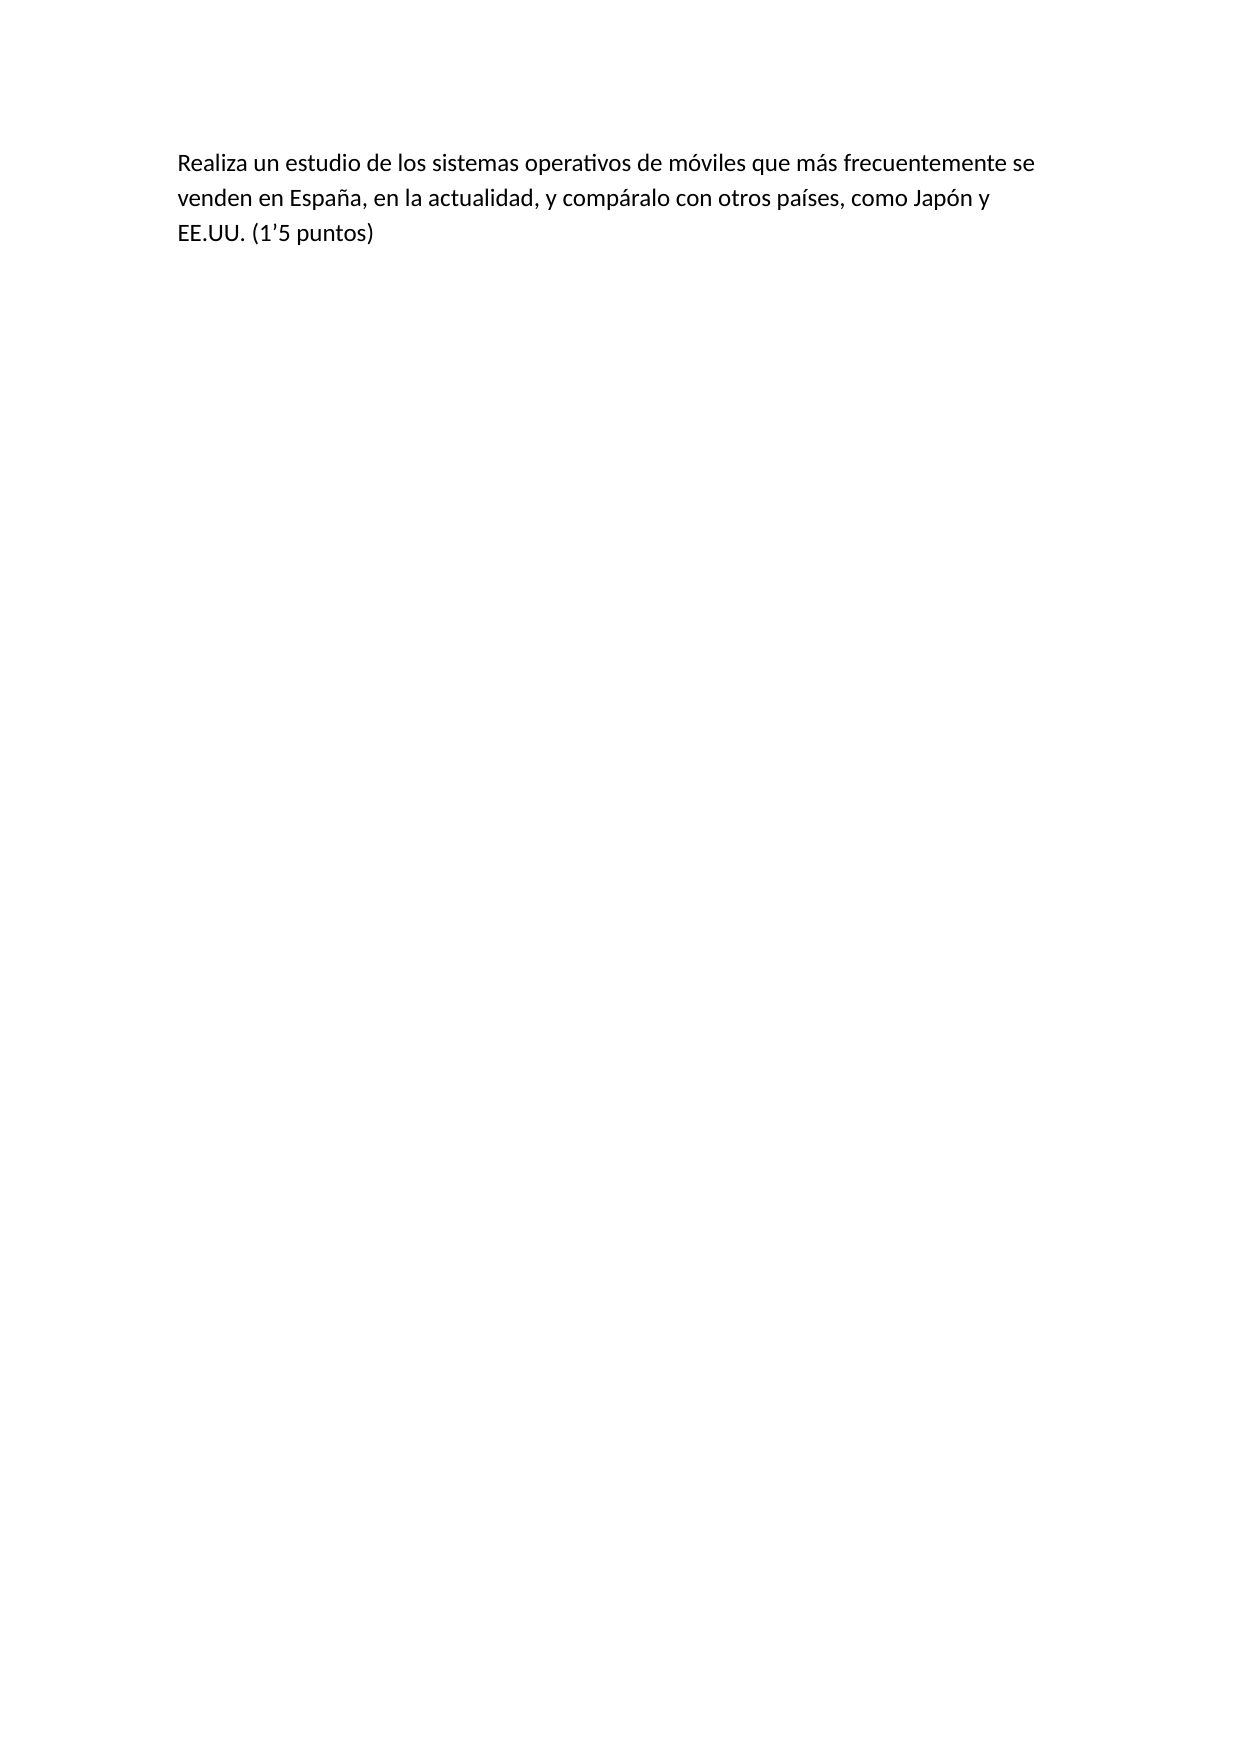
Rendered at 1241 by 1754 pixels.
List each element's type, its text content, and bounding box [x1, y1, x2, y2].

text Realiza un estudio de los sistemas operativos de móviles que más frecuentemente se venden en España, en la actualidad, y compáralo con otros países, como Japón y EE.UU. (1’5 puntos) [177, 148, 1063, 248]
